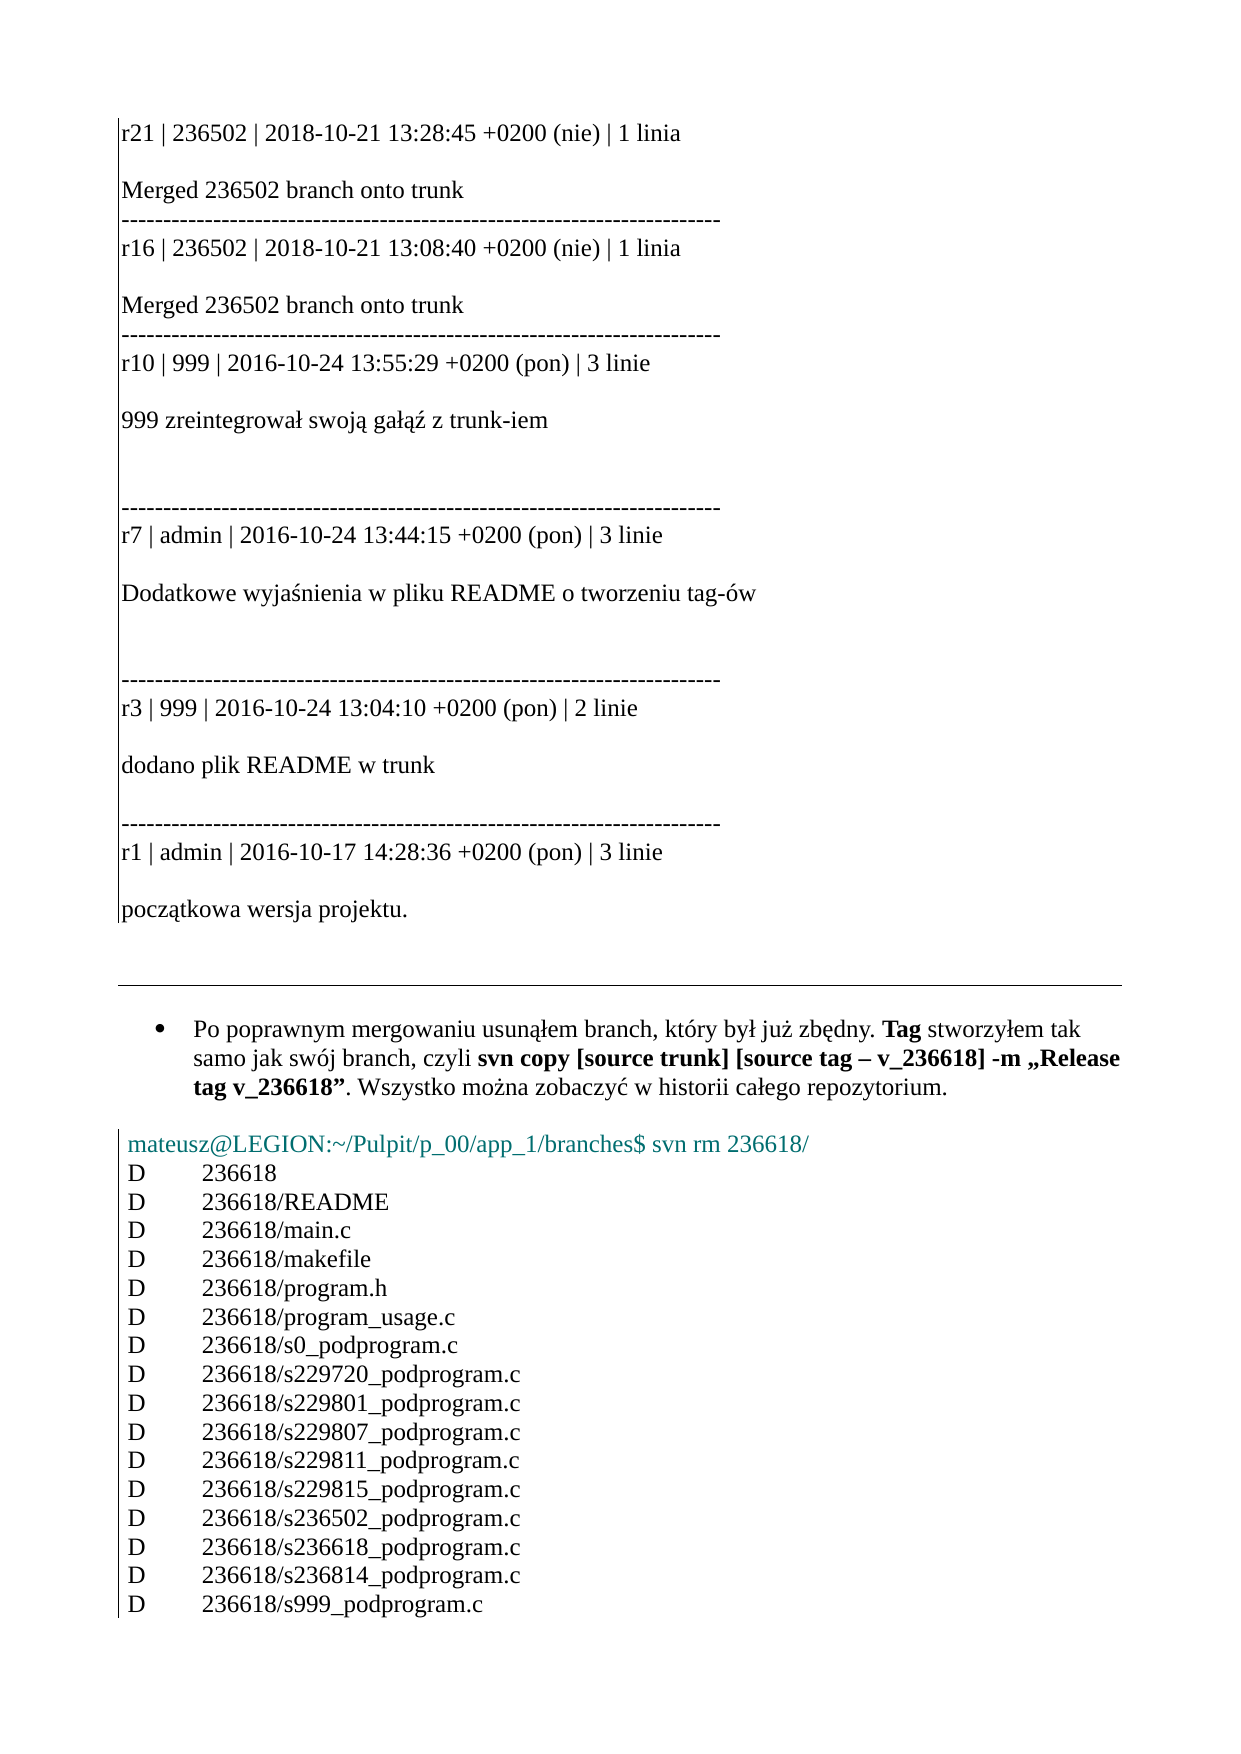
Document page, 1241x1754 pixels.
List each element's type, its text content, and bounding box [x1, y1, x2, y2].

text r3 | 999 | 2016-10-24 13:04:10 +0200 (pon) | 2 linie [119, 693, 1122, 722]
text dodano plik README w trunk [119, 751, 1122, 779]
text D 236618/s236502_podprogram.c [119, 1503, 1122, 1532]
text ------------------------------------------------------------------------ [119, 204, 1122, 233]
text r10 | 999 | 2016-10-24 13:55:29 +0200 (pon) | 3 linie [119, 348, 1122, 377]
list Po poprawnym mergowaniu usunąłem branch, który był już zbędny. Tag stworzyłem tak samo jak swój branch, czyli svn copy [source trunk] [source tag – v_236618] -m „Release tag v_236618”. Wszystko można zobaczyć w historii całego repozytorium. [156, 1014, 1122, 1100]
text Merged 236502 branch onto trunk [119, 291, 1122, 319]
text ------------------------------------------------------------------------ [119, 319, 1122, 348]
text D 236618/s999_podprogram.c [119, 1589, 1122, 1618]
text D 236618/program.h [119, 1273, 1122, 1302]
text D 236618/s229807_podprogram.c [119, 1417, 1122, 1445]
text D 236618/s229801_podprogram.c [119, 1388, 1122, 1417]
text ------------------------------------------------------------------------ [119, 808, 1122, 837]
text 999 zreintegrował swoją gałąź z trunk-iem [119, 406, 1122, 434]
text r1 | admin | 2016-10-17 14:28:36 +0200 (pon) | 3 linie [119, 837, 1122, 866]
text r7 | admin | 2016-10-24 13:44:15 +0200 (pon) | 3 linie [119, 521, 1122, 549]
text D 236618 [119, 1158, 1122, 1187]
text Dodatkowe wyjaśnienia w pliku README o tworzeniu tag-ów [119, 578, 1122, 607]
text D 236618/s236618_podprogram.c [119, 1532, 1122, 1560]
text D 236618/s229811_podprogram.c [119, 1445, 1122, 1474]
text ------------------------------------------------------------------------ [119, 664, 1122, 693]
text Merged 236502 branch onto trunk [119, 176, 1122, 204]
text D 236618/s0_podprogram.c [119, 1330, 1122, 1359]
text D 236618/program_usage.c [119, 1302, 1122, 1330]
text D 236618/s236814_podprogram.c [119, 1560, 1122, 1589]
text mateusz@LEGION:~/Pulpit/p_00/app_1/branches$ svn rm 236618/ [119, 1129, 1122, 1158]
text D 236618/main.c [119, 1215, 1122, 1244]
text D 236618/makefile [119, 1244, 1122, 1273]
text ------------------------------------------------------------------------ [119, 492, 1122, 521]
text r21 | 236502 | 2018-10-21 13:28:45 +0200 (nie) | 1 linia [119, 118, 1122, 147]
text D 236618/README [119, 1187, 1122, 1215]
text r16 | 236502 | 2018-10-21 13:08:40 +0200 (nie) | 1 linia [119, 233, 1122, 262]
text początkowa wersja projektu. [119, 894, 1122, 923]
text D 236618/s229720_podprogram.c [119, 1359, 1122, 1388]
text D 236618/s229815_podprogram.c [119, 1474, 1122, 1503]
